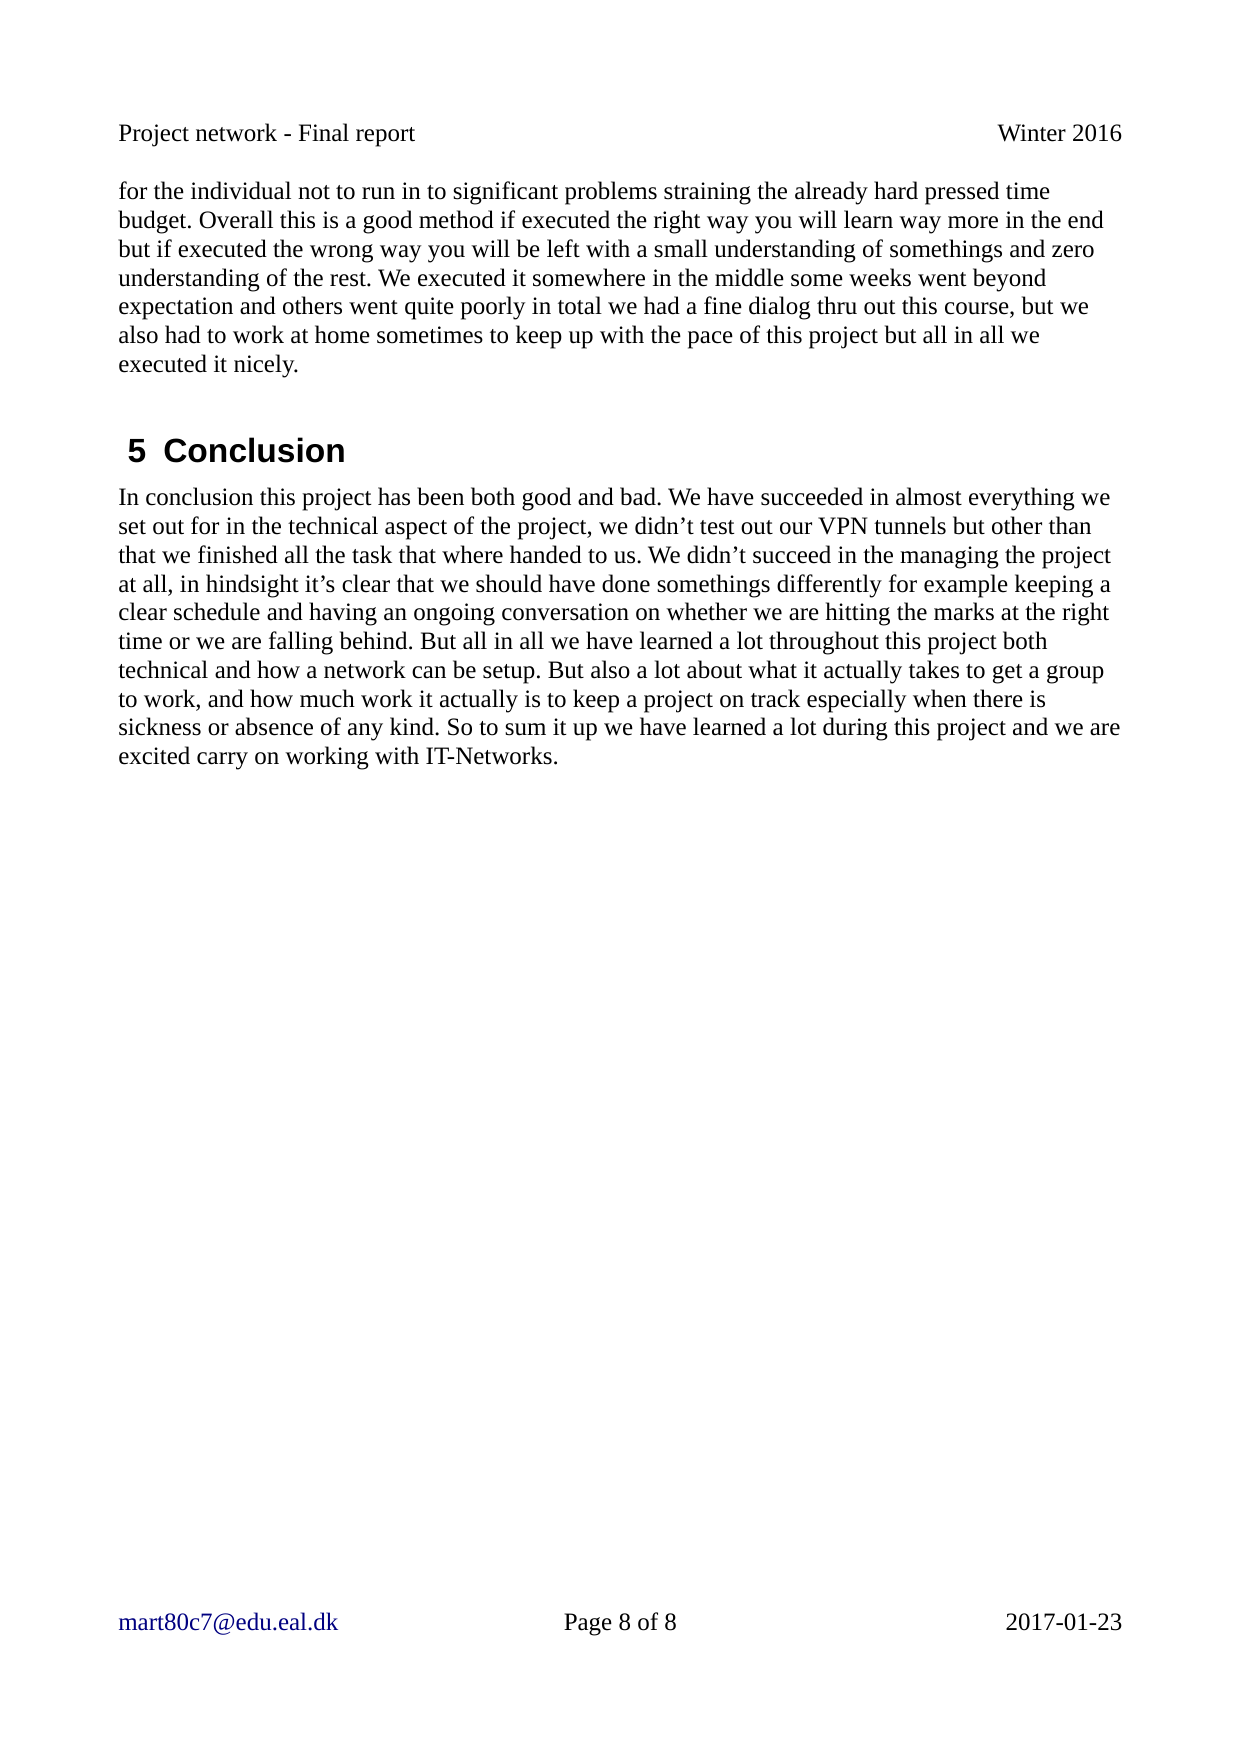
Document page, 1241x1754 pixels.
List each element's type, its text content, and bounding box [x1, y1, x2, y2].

text for the individual not to run in to significant problems straining the already hard pressed time budget. Overall this is a good method if executed the right way you will learn way more in the end but if executed the wrong way you will be left with a small understanding of somethings and zero understanding of the rest. We executed it somewhere in the middle some weeks went beyond expectation and others went quite poorly in total we had a fine dialog thru out this course, but we also had to work at home sometimes to keep up with the pace of this project but all in all we executed it nicely. [118, 176, 1122, 378]
text In conclusion this project has been both good and bad. We have succeeded in almost everything we set out for in the technical aspect of the project, we didn’t test out our VPN tunnels but other than that we finished all the task that where handed to us. We didn’t succeed in the managing the project at all, in hindsight it’s clear that we should have done somethings differently for example keeping a clear schedule and having an ongoing conversation on whether we are hitting the marks at the right time or we are falling behind. But all in all we have learned a lot throughout this project both technical and how a network can be setup. But also a lot about what it actually takes to get a group to work, and how much work it actually is to keep a project on track especially when there is sickness or absence of any kind. So to sum it up we have learned a lot during this project and we are excited carry on working with IT-Networks. [118, 482, 1122, 770]
subtitle Conclusion [118, 431, 1122, 470]
